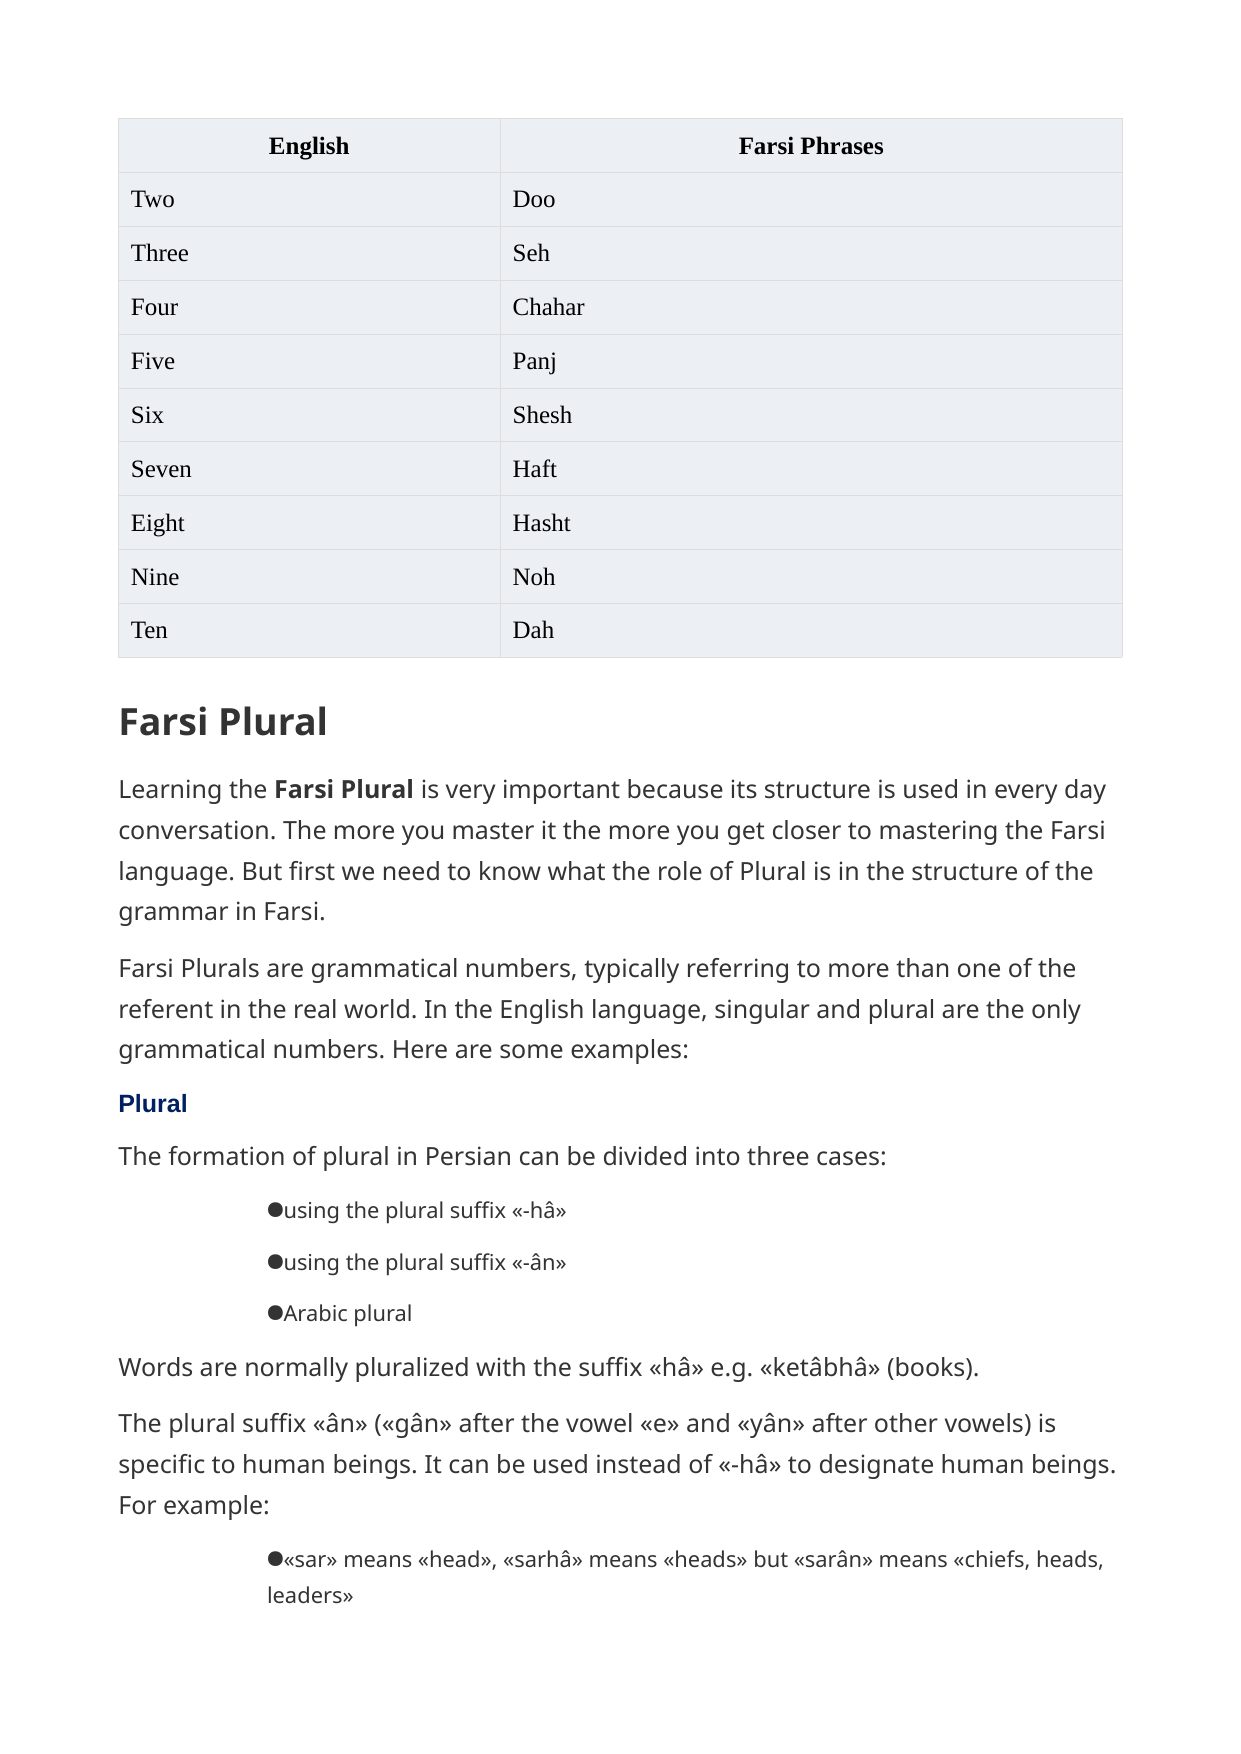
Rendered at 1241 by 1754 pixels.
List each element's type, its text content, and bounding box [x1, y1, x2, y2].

table_cell Nine [119, 550, 500, 603]
table_cell Hasht [501, 496, 1122, 549]
table_cell Four [119, 281, 500, 333]
table_header English [119, 119, 500, 172]
text The plural suffix «ân» («gân» after the vowel «e» and «yân» after other vowels) is specific to human beings. It can be used instead of «-hâ» to designate human beings. For example: [118, 1406, 1122, 1521]
table_cell Shesh [501, 389, 1122, 441]
table_header Farsi Phrases [501, 119, 1122, 172]
table_cell Chahar [501, 281, 1122, 333]
list «sar» means «head», «sarhâ» means «heads» but «sarân» means «chiefs, heads, leaders» [193, 1544, 1122, 1609]
table_cell Doo [501, 173, 1122, 226]
table_cell Eight [119, 496, 500, 549]
table_cell Dah [501, 604, 1122, 657]
text Plural [118, 1089, 1122, 1117]
table_cell Ten [119, 604, 500, 657]
list using the plural suffix «-ân» [193, 1247, 1122, 1276]
text Learning the Farsi Plural is very important because its structure is used in every day conversation. The more you master it the more you get closer to mastering the Farsi language. But first we need to know what the role of Plural is in the structure of the grammar in Farsi. [118, 772, 1122, 928]
table_cell Noh [501, 550, 1122, 603]
list using the plural suffix «-hâ» [193, 1195, 1122, 1225]
table_cell Five [119, 335, 500, 387]
table_cell Panj [501, 335, 1122, 387]
text The formation of plural in Persian can be divided into three cases: [118, 1139, 1122, 1173]
list Arabic plural [193, 1298, 1122, 1328]
table_cell Seven [119, 442, 500, 495]
text Words are normally pluralized with the suffix «hâ» e.g. «ketâbhâ» (books). [118, 1349, 1122, 1383]
table_cell Haft [501, 442, 1122, 495]
text Farsi Plurals are grammatical numbers, typically referring to more than one of the referent in the real world. In the English language, singular and plural are the only grammatical numbers. Here are some examples: [118, 951, 1122, 1066]
table_cell Three [119, 227, 500, 280]
table_cell Six [119, 389, 500, 441]
text Farsi Plural [118, 658, 1122, 747]
table_cell Two [119, 173, 500, 226]
table_cell Seh [501, 227, 1122, 280]
